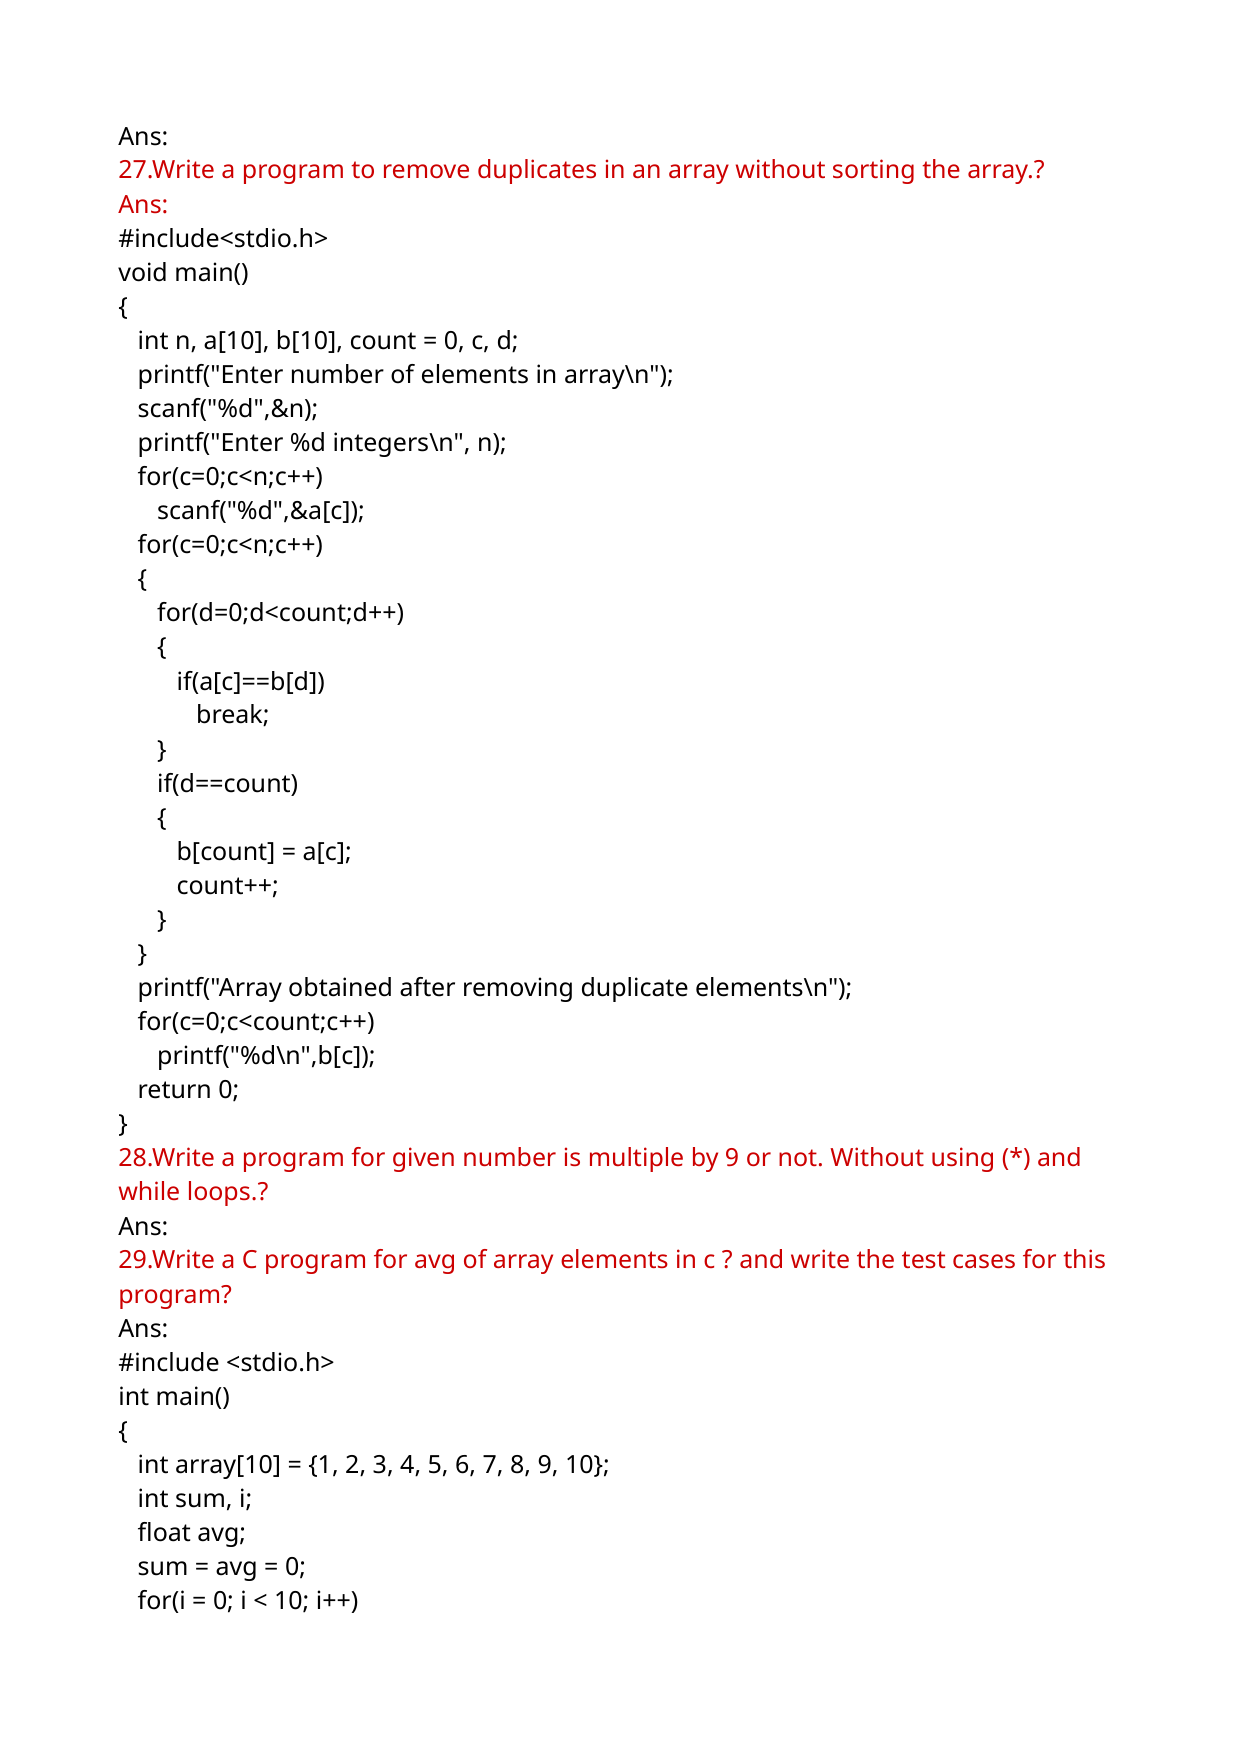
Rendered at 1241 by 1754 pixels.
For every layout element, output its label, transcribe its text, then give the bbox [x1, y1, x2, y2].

text float avg; [118, 1515, 1122, 1549]
text for(d=0;d<count;d++) [118, 595, 1122, 629]
text void main() [118, 254, 1122, 288]
text b[count] = a[c]; [118, 833, 1122, 867]
text printf("Enter number of elements in array\n"); [118, 357, 1122, 391]
text } [118, 1106, 1122, 1140]
text Ans: [118, 1208, 1122, 1242]
text for(i = 0; i < 10; i++) [118, 1583, 1122, 1617]
text int sum, i; [118, 1481, 1122, 1515]
text { [118, 561, 1122, 595]
text { [118, 288, 1122, 322]
text 29.Write a C program for avg of array elements in c ? and write the test cases for this program? [118, 1242, 1122, 1310]
text { [118, 1412, 1122, 1447]
text if(a[c]==b[d]) [118, 663, 1122, 697]
text int main() [118, 1378, 1122, 1412]
text int array[10] = {1, 2, 3, 4, 5, 6, 7, 8, 9, 10}; [118, 1447, 1122, 1481]
text Ans: [118, 1310, 1122, 1344]
text break; [118, 697, 1122, 731]
text count++; [118, 867, 1122, 902]
text { [118, 799, 1122, 833]
text } [118, 936, 1122, 970]
text scanf("%d",&n); [118, 391, 1122, 425]
text #include <stdio.h> [118, 1344, 1122, 1378]
text { [118, 629, 1122, 663]
text printf("Enter %d integers\n", n); [118, 425, 1122, 459]
text return 0; [118, 1072, 1122, 1106]
text sum = avg = 0; [118, 1549, 1122, 1583]
text Ans: [118, 186, 1122, 220]
text for(c=0;c<count;c++) [118, 1004, 1122, 1038]
text for(c=0;c<n;c++) [118, 527, 1122, 561]
text int n, a[10], b[10], count = 0, c, d; [118, 322, 1122, 357]
text 27.Write a program to remove duplicates in an array without sorting the array.? [118, 152, 1122, 186]
text printf("Array obtained after removing duplicate elements\n"); [118, 970, 1122, 1004]
text printf("%d\n",b[c]); [118, 1038, 1122, 1072]
text scanf("%d",&a[c]); [118, 493, 1122, 527]
text #include<stdio.h> [118, 220, 1122, 254]
text 28.Write a program for given number is multiple by 9 or not. Without using (*) and while loops.? [118, 1140, 1122, 1208]
text if(d==count) [118, 765, 1122, 799]
text for(c=0;c<n;c++) [118, 459, 1122, 493]
text } [118, 902, 1122, 936]
text Ans: [118, 118, 1122, 152]
text } [118, 731, 1122, 765]
